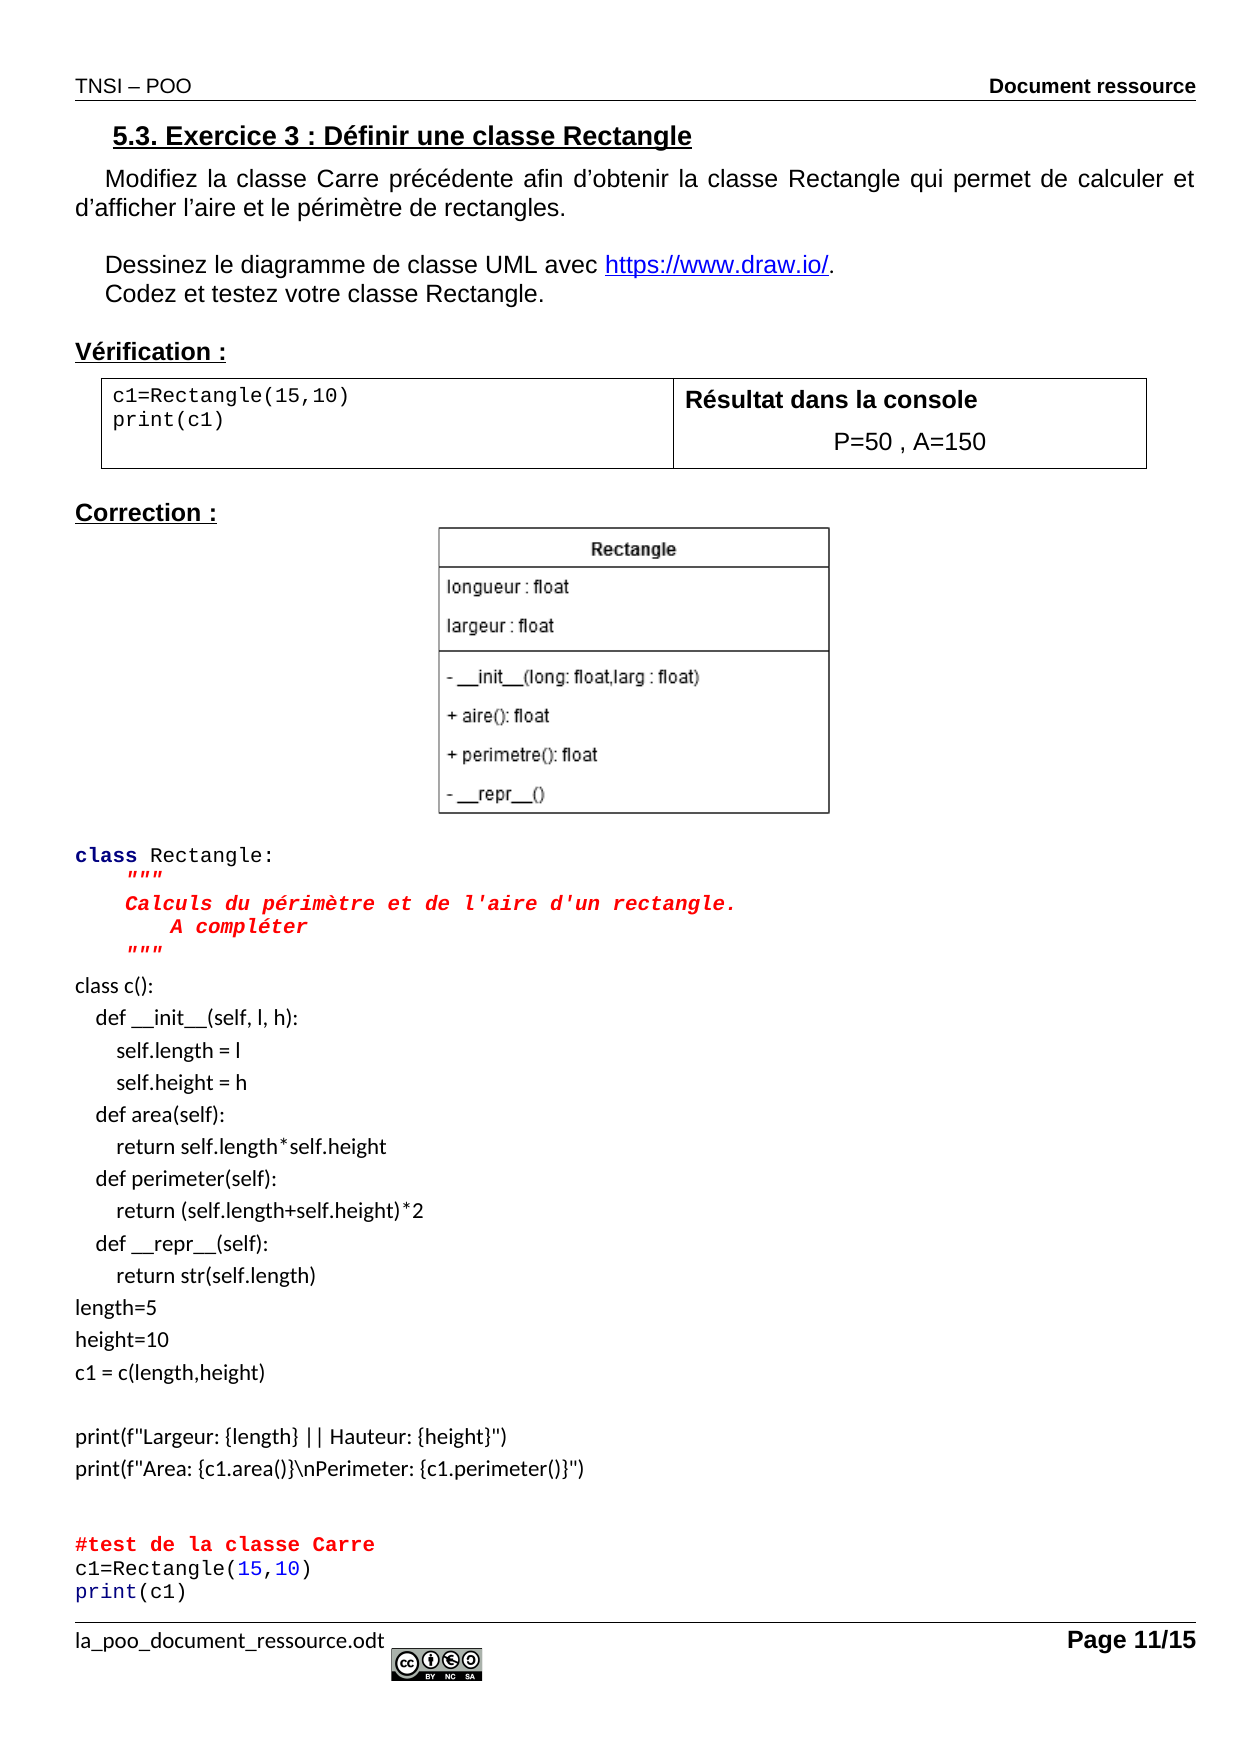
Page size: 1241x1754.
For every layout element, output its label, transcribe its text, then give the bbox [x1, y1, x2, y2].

text height=10 [75, 1325, 1196, 1353]
text return str(self.length) [75, 1261, 1196, 1289]
text def perimeter(self): [75, 1164, 1196, 1192]
text def area(self): [75, 1100, 1196, 1128]
text return (self.length+self.height)*2 [75, 1197, 1196, 1225]
text #test de la classe Carre c1=Rectangle(15,10) print(c1) [75, 1534, 1196, 1605]
table_header Résultat dans la console P=50 , A=150 [674, 379, 1146, 468]
table_header c1=Rectangle(15,10) print(c1) [102, 379, 673, 468]
text return self.length*self.height [75, 1132, 1196, 1160]
text print(f"Area: {c1.area()}\nPerimeter: {c1.perimeter()}") [75, 1454, 1196, 1482]
text def __repr__(self): [75, 1229, 1196, 1257]
text class Rectangle: """ Calculs du périmètre et de l'aire d'un rectangle. [75, 845, 1196, 916]
text c1 = c(length,height) [75, 1358, 1196, 1386]
text self.length = l [75, 1036, 1196, 1064]
list Exercice 3 : Définir une classe Rectangle [112, 120, 1196, 151]
text print(f"Largeur: {length} || Hauteur: {height}") [75, 1422, 1196, 1450]
text Codez et testez votre classe Rectangle. [75, 279, 1196, 308]
text Correction : [75, 497, 1196, 526]
text length=5 [75, 1293, 1196, 1321]
text Dessinez le diagramme de classe UML avec https://www.draw.io/. [75, 250, 1196, 279]
text self.height = h [75, 1068, 1196, 1096]
text Modifiez la classe Carre précédente afin d’obtenir la classe Rectangle qui permet de calculer et d’afficher l’aire et le périmètre de rectangles. [75, 164, 1196, 221]
text Vérification : [75, 337, 1196, 365]
text def __init__(self, l, h): [75, 1003, 1196, 1032]
text A compléter """ class c(): [75, 916, 1196, 999]
